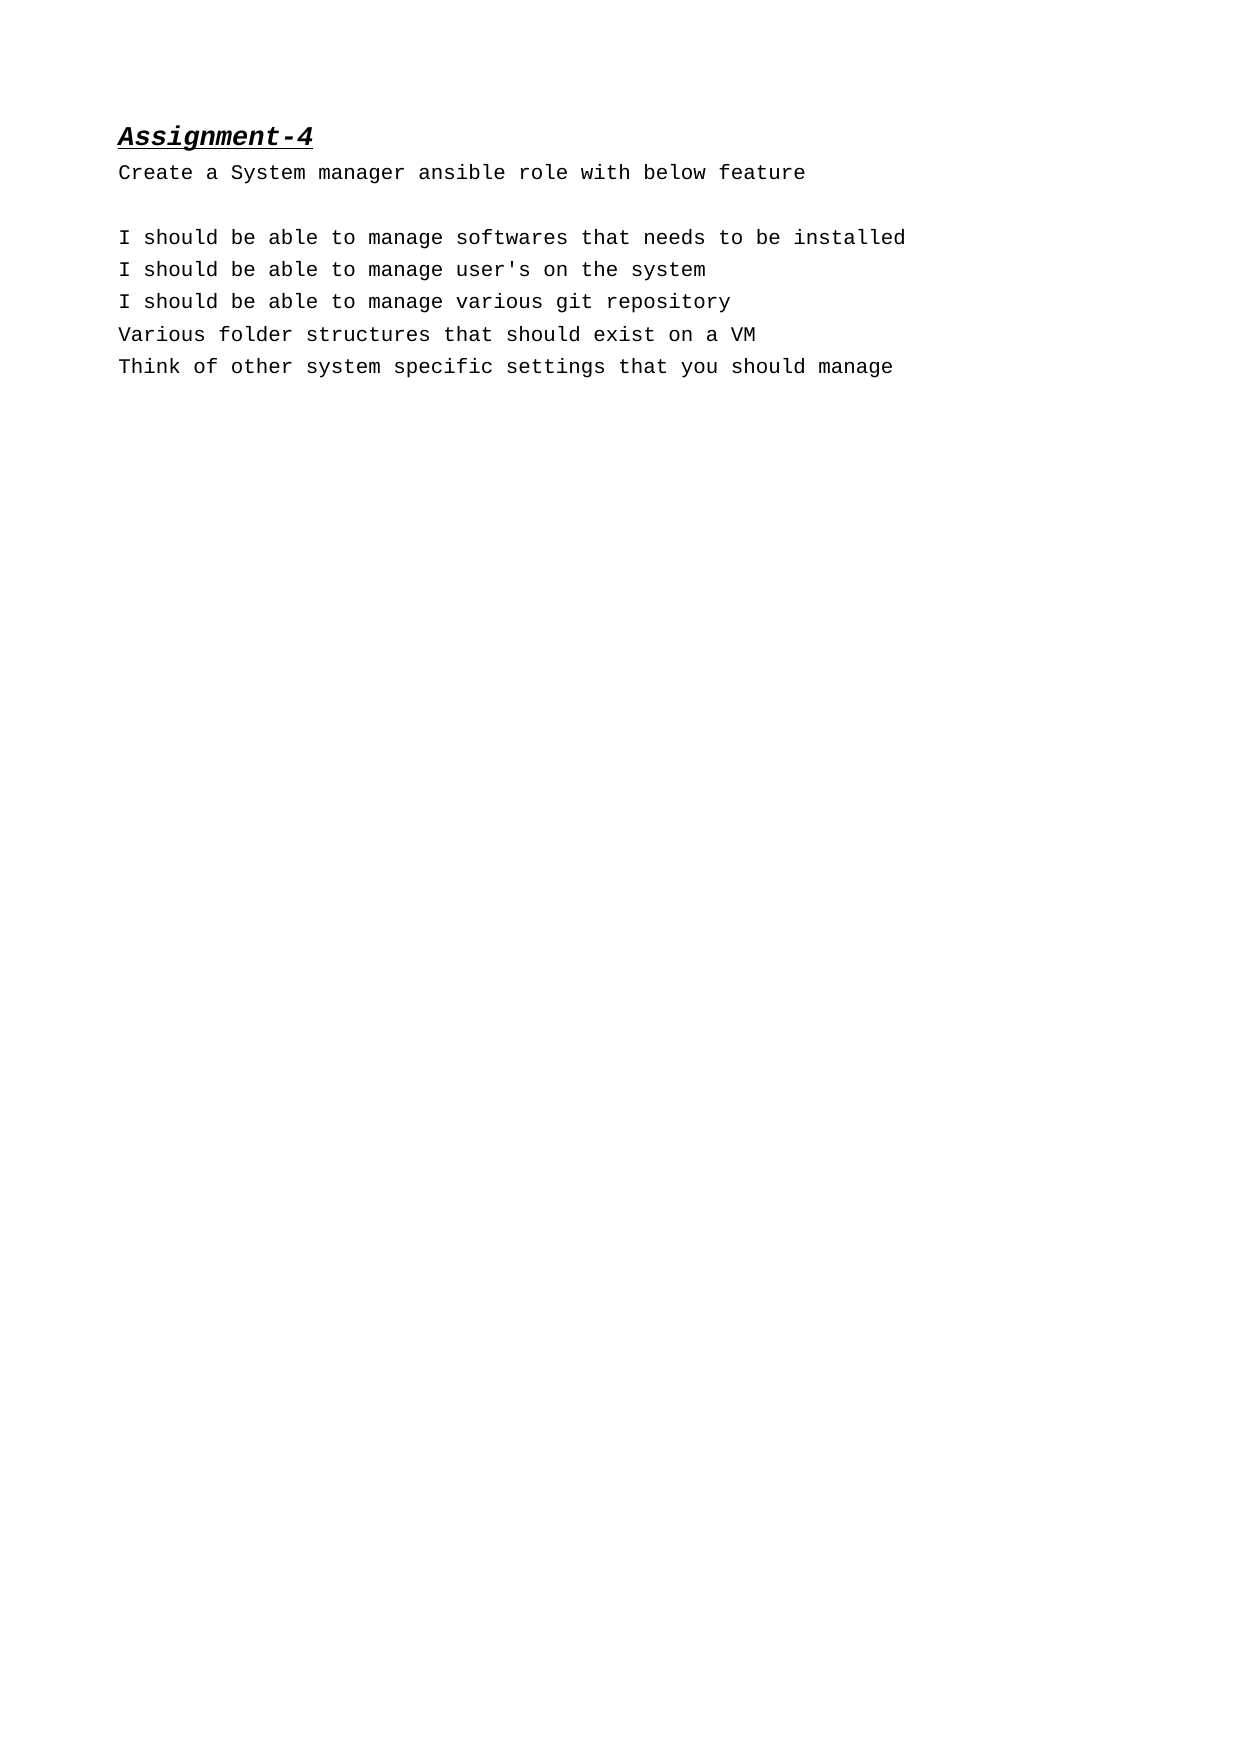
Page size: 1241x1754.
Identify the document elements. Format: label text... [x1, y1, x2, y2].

text Various folder structures that should exist on a VM [118, 324, 1122, 348]
text Create a System manager ansible role with below feature [118, 162, 1122, 186]
text Assignment-4 [118, 122, 1122, 153]
text I should be able to manage user's on the system [118, 259, 1122, 283]
text Think of other system specific settings that you should manage [118, 356, 1122, 380]
text I should be able to manage softwares that needs to be installed [118, 227, 1122, 250]
text I should be able to manage various git repository [118, 292, 1122, 315]
